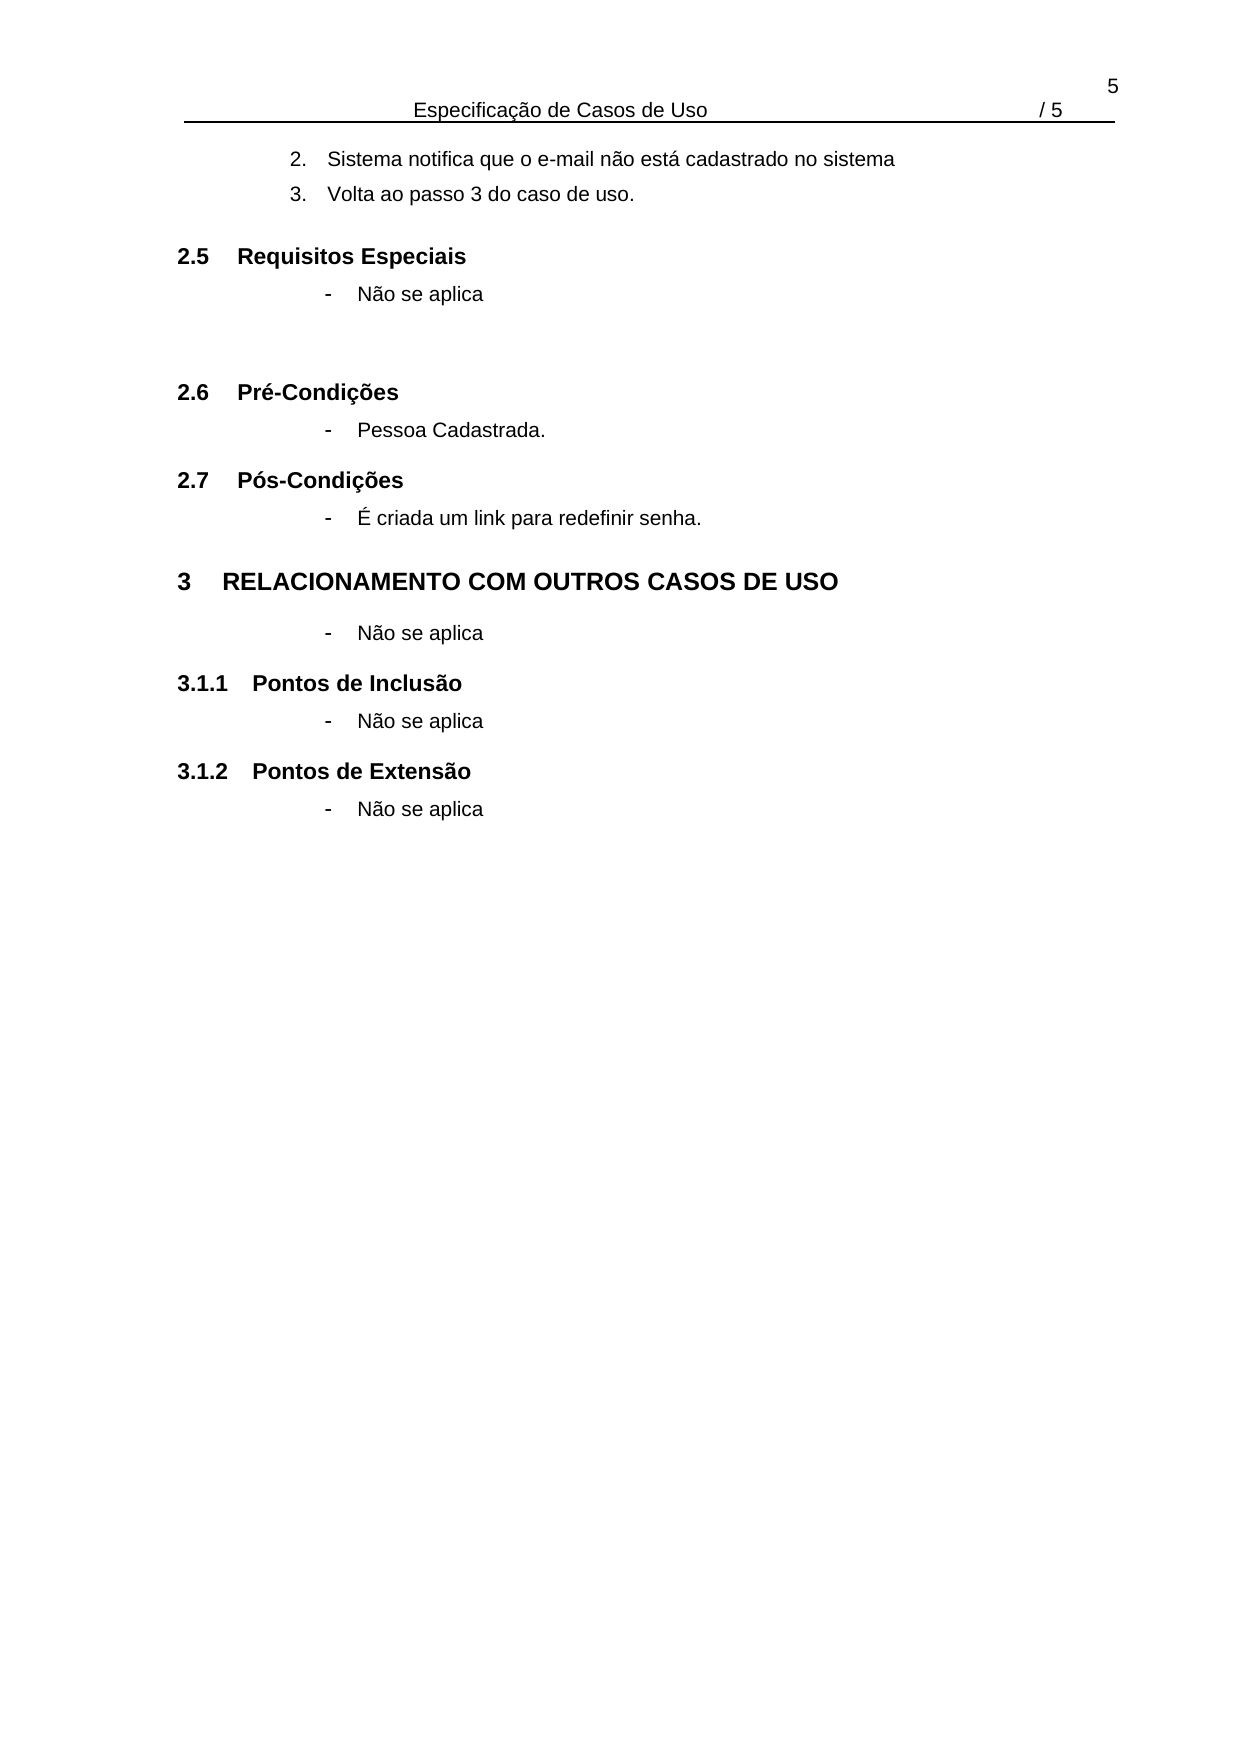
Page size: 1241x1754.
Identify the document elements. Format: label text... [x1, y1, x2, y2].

list Não se aplica [251, 797, 1104, 821]
subtitle Pré-Condições [177, 379, 1104, 405]
list Não se aplica [251, 709, 1104, 733]
subtitle Requisitos Especiais [177, 243, 1104, 269]
list É criada um link para redefinir senha. [251, 506, 1104, 529]
list Volta ao passo 3 do caso de uso. [289, 182, 1104, 206]
subtitle Pontos de Extensão [177, 758, 1104, 784]
list Não se aplica [251, 282, 1104, 306]
subtitle Pós-Condições [177, 467, 1104, 493]
subtitle Pontos de Inclusão [177, 670, 1104, 696]
list Sistema notifica que o e-mail não está cadastrado no sistema [289, 146, 1104, 170]
list Não se aplica [251, 621, 1104, 645]
list Pessoa Cadastrada. [251, 418, 1104, 442]
subtitle Relacionamento com Outros Casos de Uso [177, 567, 1104, 596]
